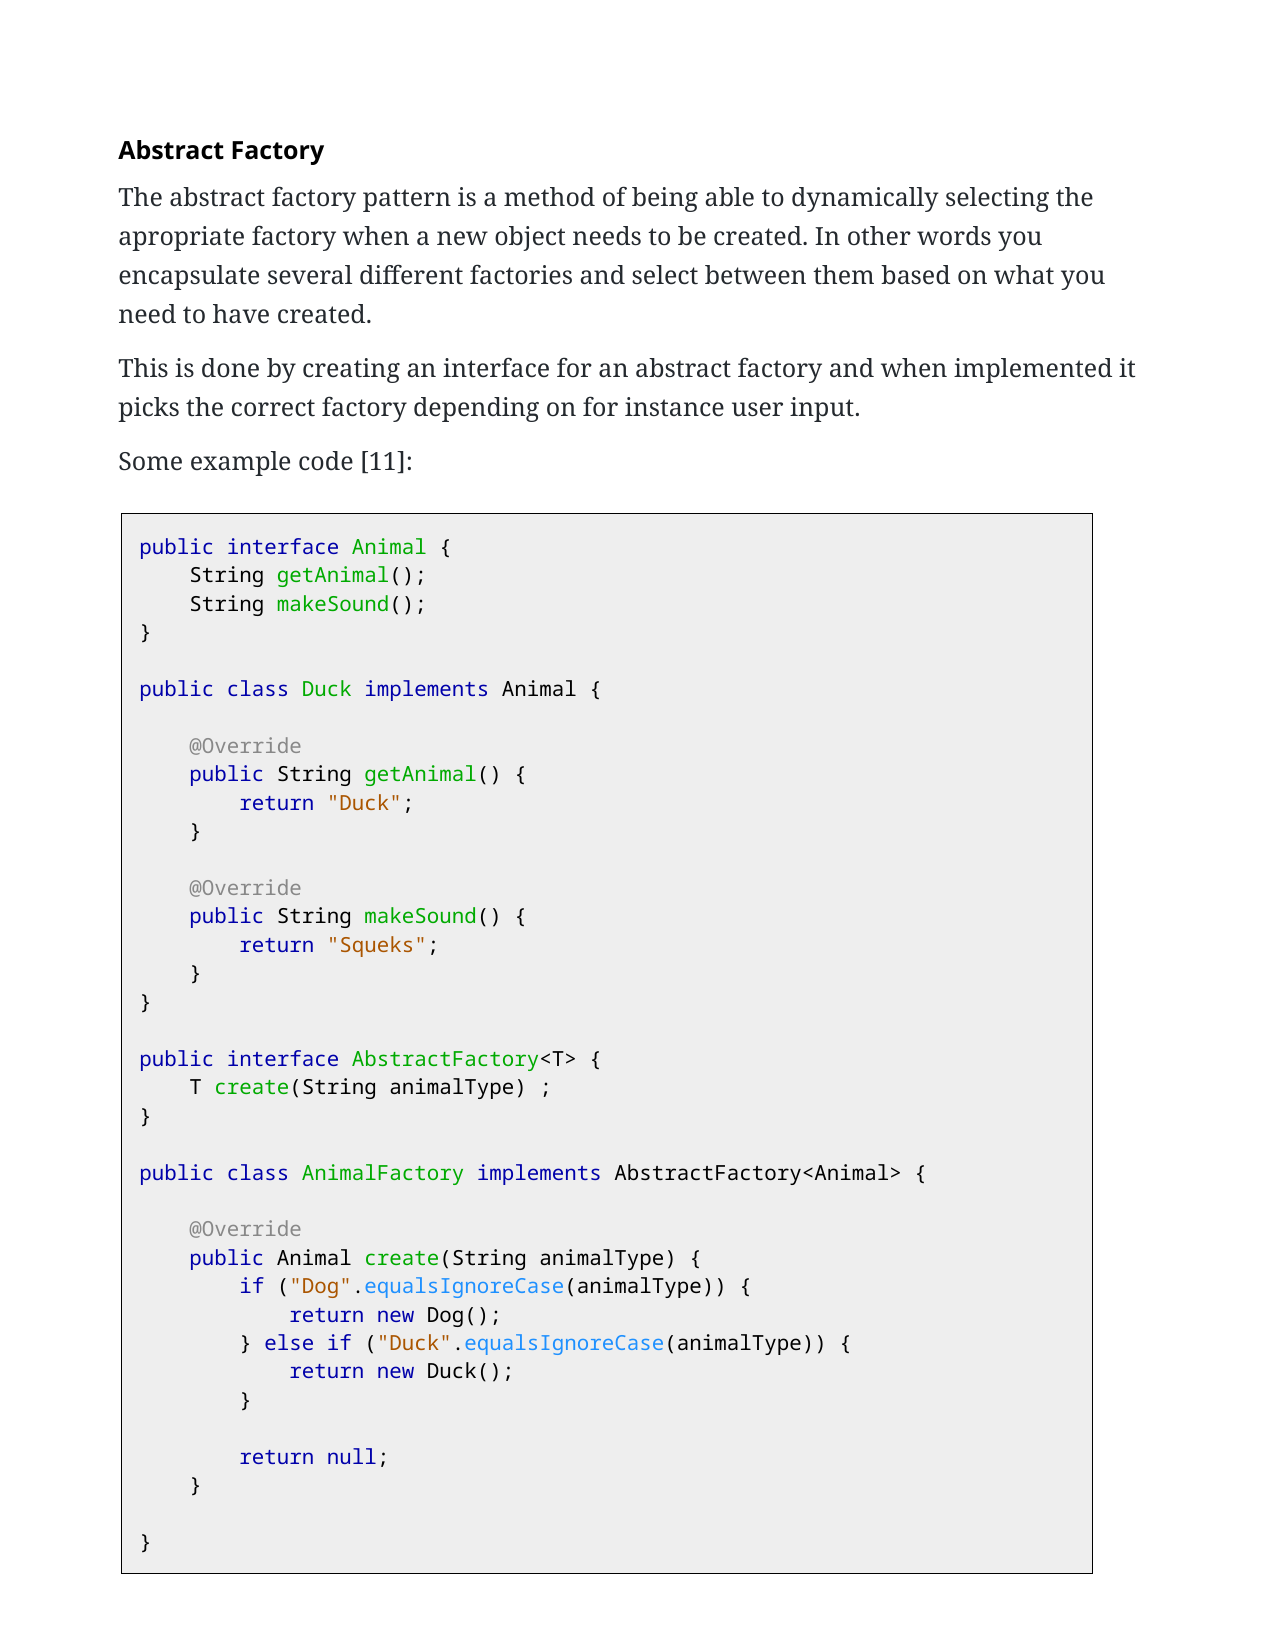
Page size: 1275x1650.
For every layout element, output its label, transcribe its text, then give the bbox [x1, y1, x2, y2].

text Some example code [11]: [118, 443, 1157, 477]
text This is done by creating an interface for an abstract factory and when implemented it picks the correct factory depending on for instance user input. [118, 351, 1157, 424]
subtitle Abstract Factory [118, 133, 1157, 167]
text The abstract factory pattern is a method of being able to dynamically selecting the apropriate factory when a new object needs to be created. In other words you encapsulate several different factories and select between them based on what you need to have created. [118, 179, 1157, 331]
